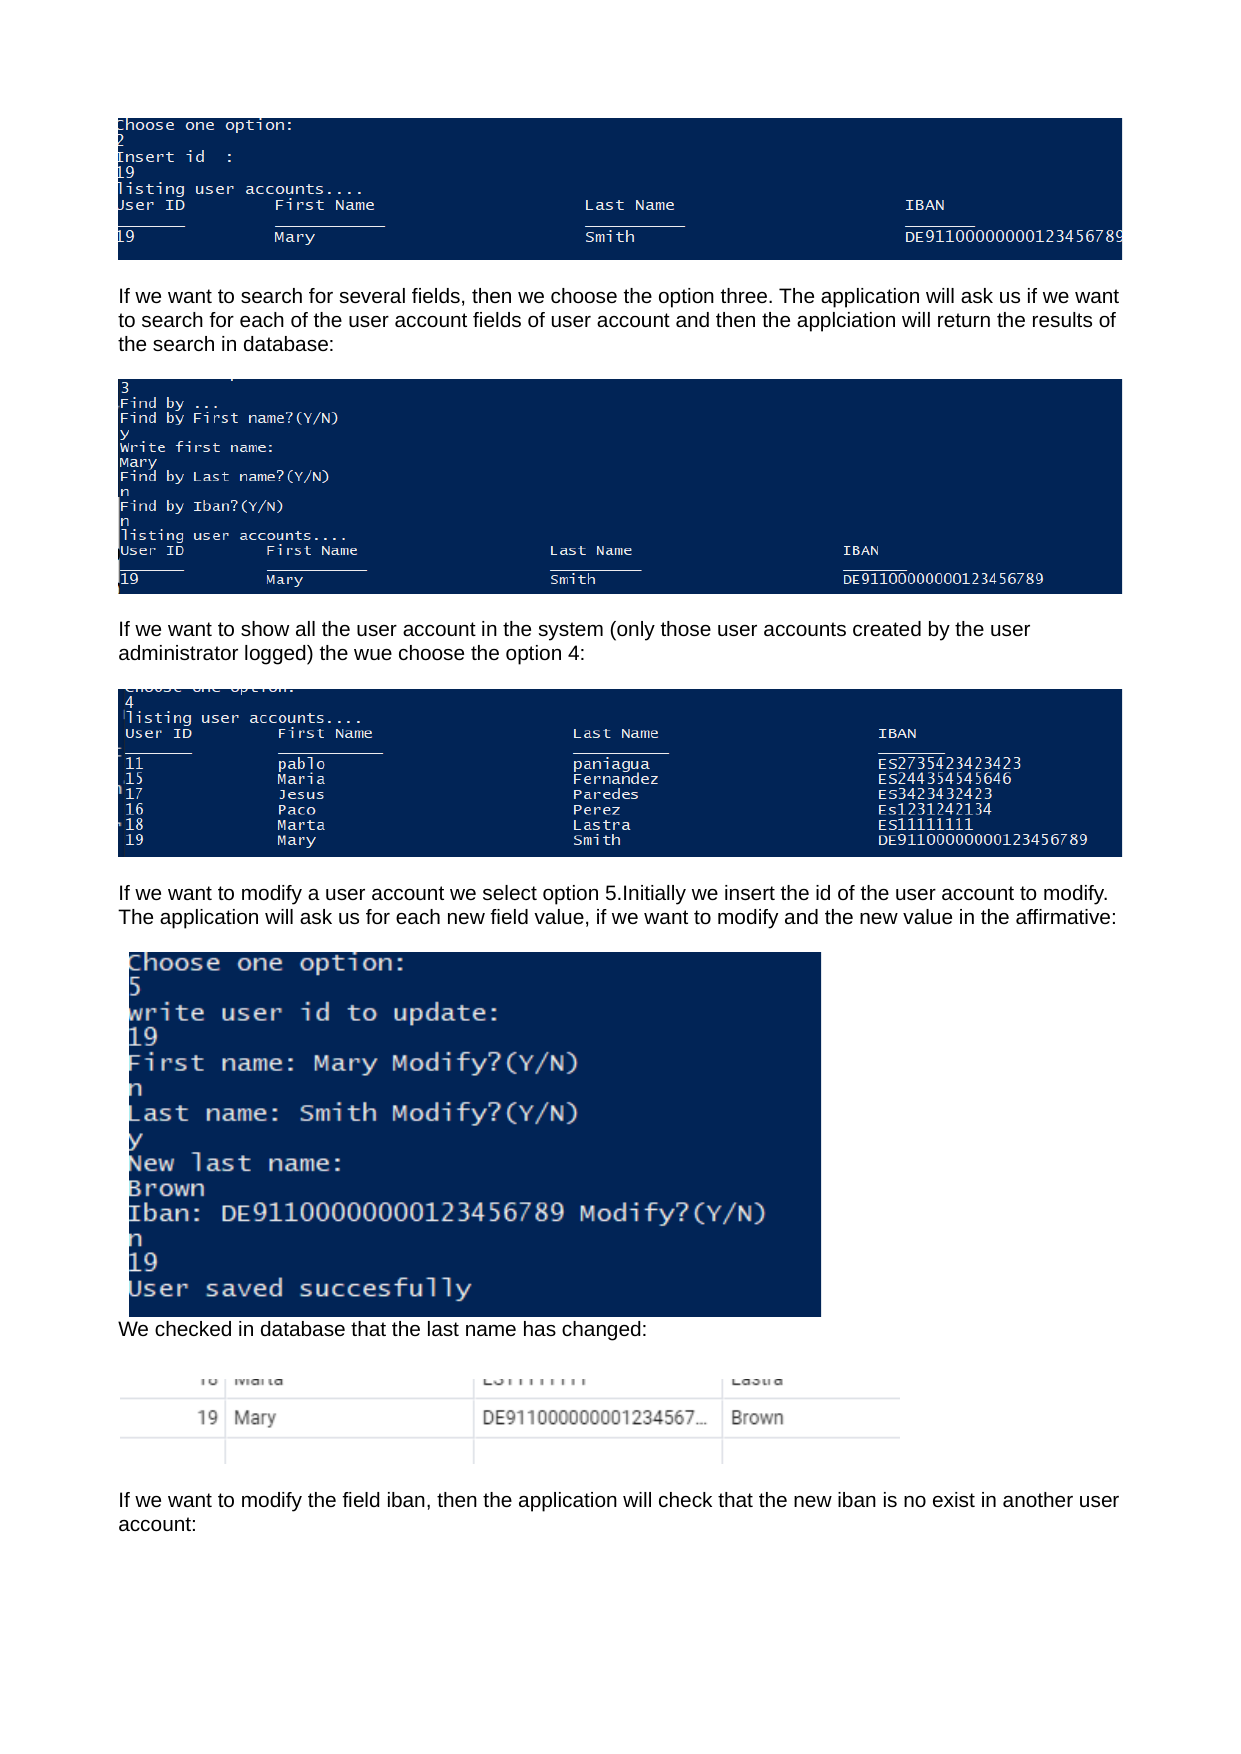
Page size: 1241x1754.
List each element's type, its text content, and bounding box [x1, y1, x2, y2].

text If we want to show all the user account in the system (only those user accounts created by the user administrator logged) the wue choose the option 4: [118, 617, 1122, 665]
picture [118, 689, 1123, 857]
text If we want to modify the field iban, then the application will check that the new iban is no exist in another user account: [118, 1488, 1122, 1536]
text We checked in database that the last name has changed: [118, 1317, 1122, 1341]
picture [120, 1379, 900, 1464]
picture [118, 379, 1123, 594]
text If we want to modify a user account we select option 5.Initially we insert the id of the user account to modify. The application will ask us for each new field value, if we want to modify and the new value in the affirmative: [118, 881, 1122, 929]
text If we want to search for several fields, then we choose the option three. The application will ask us if we want to search for each of the user account fields of user account and then the applciation will return the results of the search in database: [118, 284, 1122, 356]
picture [129, 952, 822, 1317]
picture [118, 118, 1123, 260]
